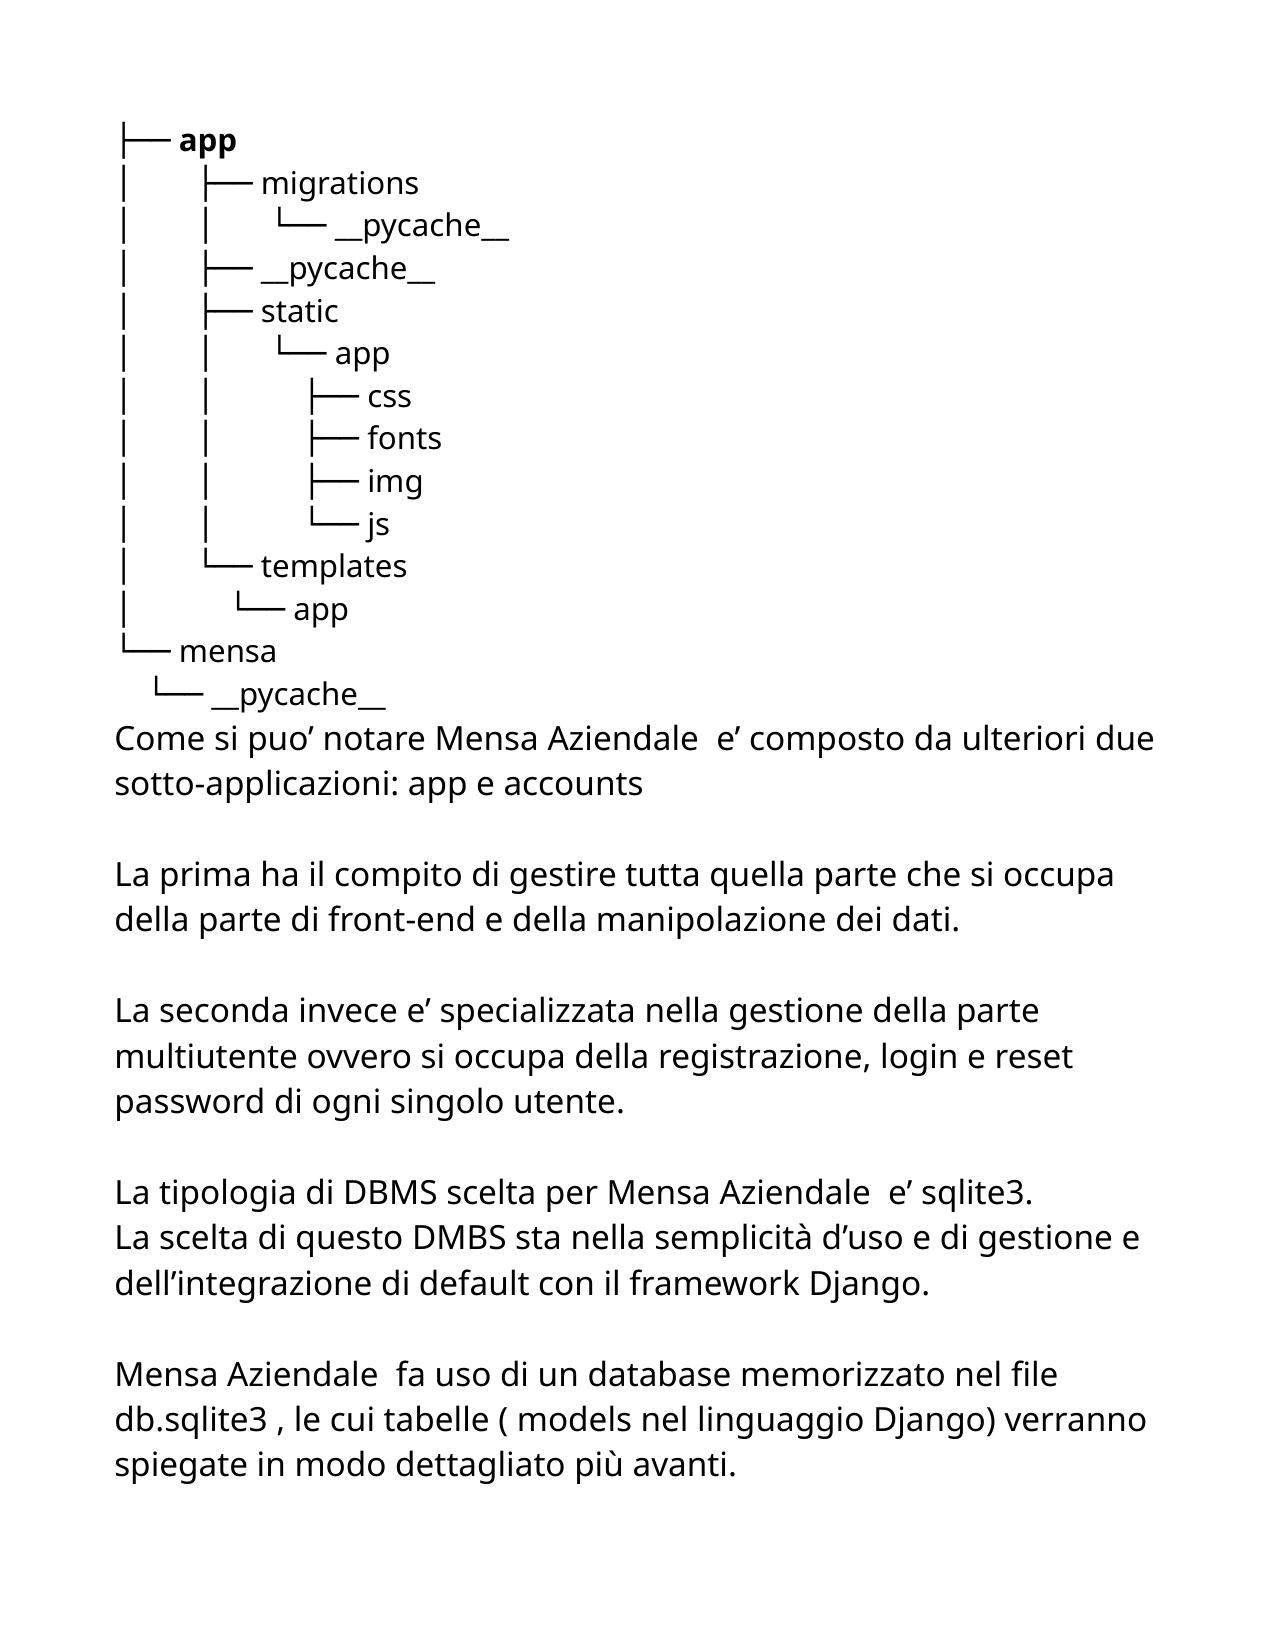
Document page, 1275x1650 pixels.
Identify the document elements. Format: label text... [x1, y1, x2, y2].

text │ └── app [114, 587, 1158, 629]
text │ │ ├── css [114, 374, 1158, 416]
text │ │ ├── fonts [114, 416, 1158, 459]
text └── mensa [114, 629, 1158, 672]
text Mensa Aziendale fa uso di un database memorizzato nel file db.sqlite3 , le cui tabelle ( models nel linguaggio Django) verranno spiegate in modo dettagliato più avanti. [114, 1350, 1158, 1487]
text │ │ └── __pycache__ [114, 203, 1158, 246]
text │ │ └── js [114, 502, 1158, 544]
text La prima ha il compito di gestire tutta quella parte che si occupa della parte di front-end e della manipolazione dei dati. [114, 851, 1158, 942]
text La seconda invece e’ specializzata nella gestione della parte multiutente ovvero si occupa della registrazione, login e reset password di ogni singolo utente. [114, 987, 1158, 1123]
text │ ├── migrations [114, 161, 1158, 203]
text │ ├── static [114, 288, 1158, 331]
text │ └── templates [114, 544, 1158, 587]
text │ │ └── app [114, 331, 1158, 374]
text ├── app [114, 118, 1158, 161]
text La tipologia di DBMS scelta per Mensa Aziendale e’ sqlite3. [114, 1169, 1158, 1214]
text └── __pycache__ [114, 672, 1158, 714]
text La scelta di questo DMBS sta nella semplicità d’uso e di gestione e dell’integrazione di default con il framework Django. [114, 1214, 1158, 1305]
text │ │ ├── img [114, 459, 1158, 502]
text Come si puo’ notare Mensa Aziendale e’ composto da ulteriori due sotto-applicazioni: app e accounts [114, 714, 1158, 805]
text │ ├── __pycache__ [114, 246, 1158, 288]
